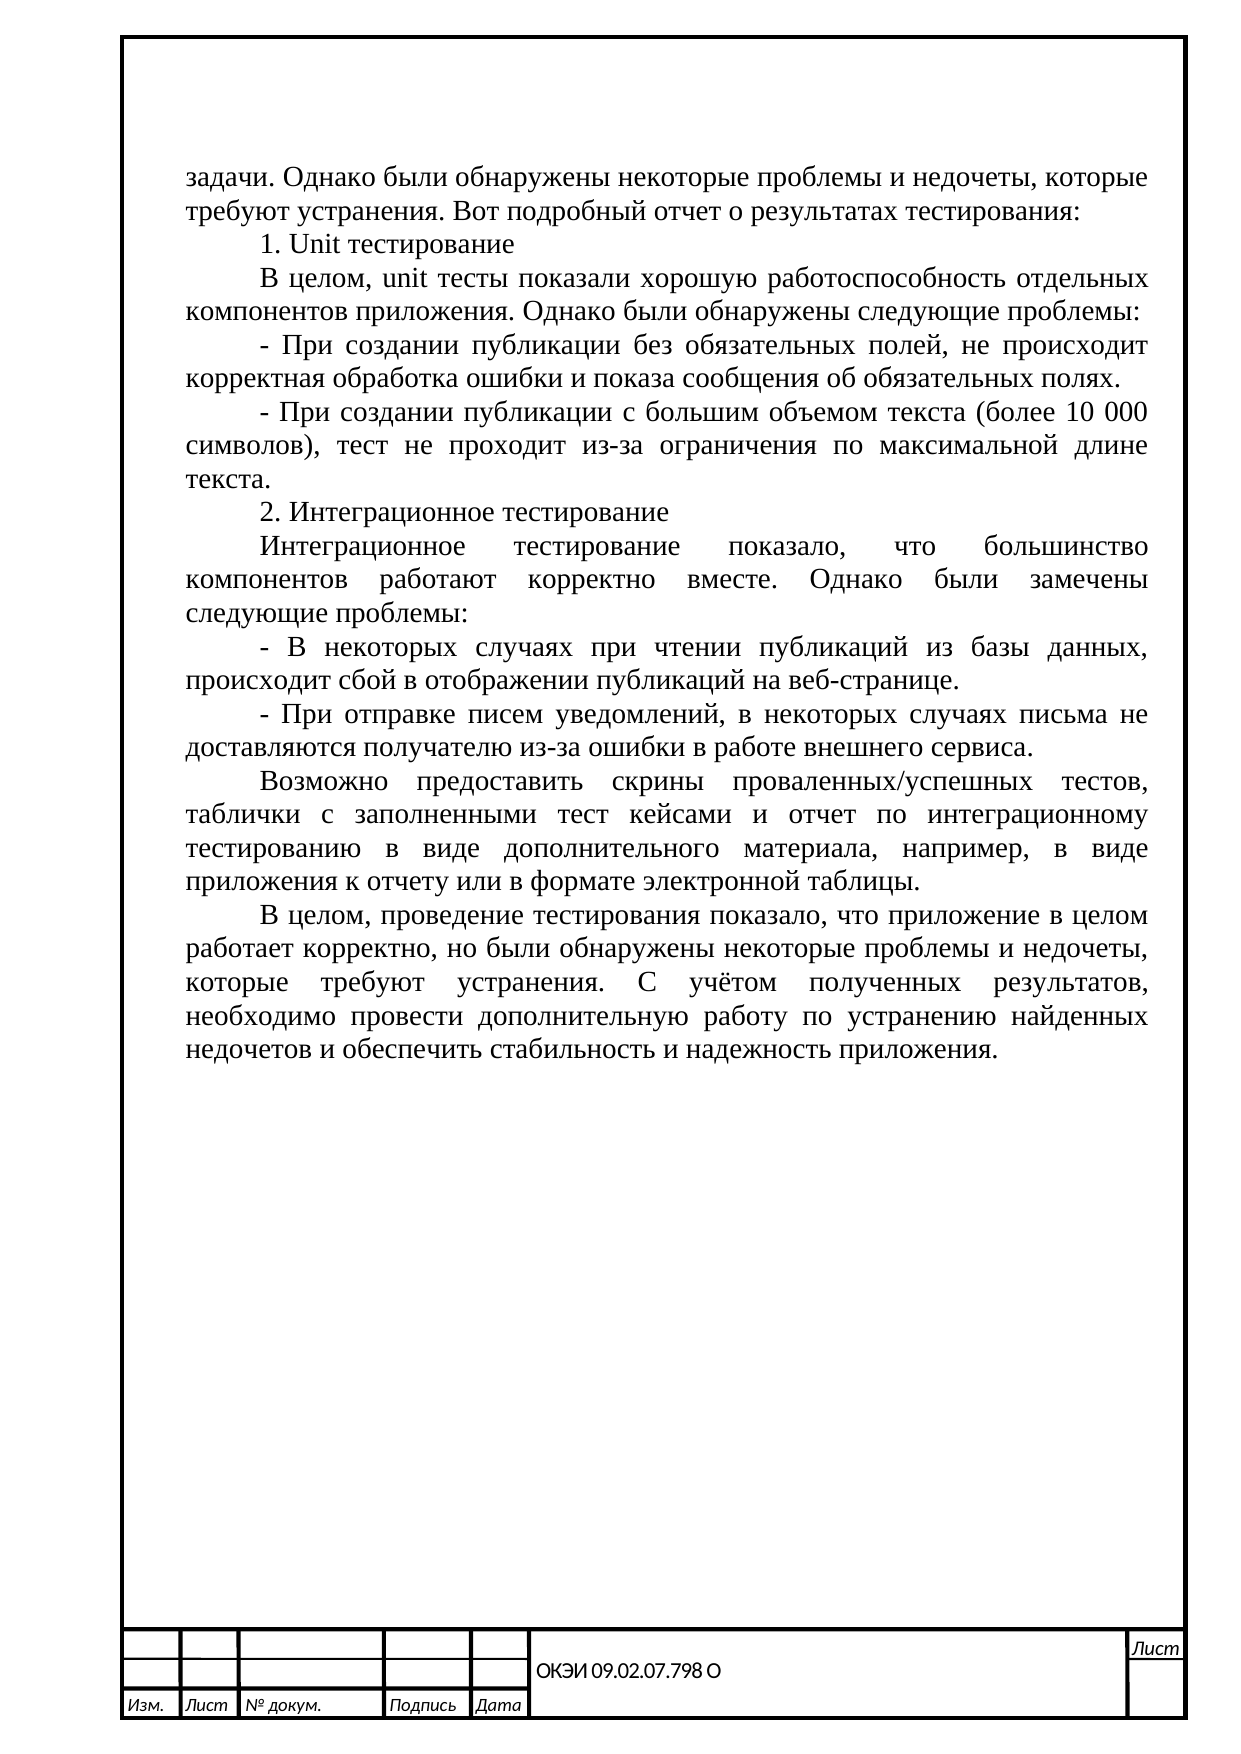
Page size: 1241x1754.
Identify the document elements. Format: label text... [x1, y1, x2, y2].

text В целом, unit тесты показали хорошую работоспособность отдельных компонентов приложения. Однако были обнаружены следующие проблемы: [185, 260, 1149, 327]
text Интеграционное тестирование показало, что большинство компонентов работают корректно вместе. Однако были замечены следующие проблемы: [185, 528, 1149, 629]
text - При создании публикации с большим объемом текста (более 10 000 символов), тест не проходит из-за ограничения по максимальной длине текста. [185, 394, 1149, 494]
text задачи. Однако были обнаружены некоторые проблемы и недочеты, которые требуют устранения. Вот подробный отчет о результатах тестирования: [185, 159, 1149, 226]
text - В некоторых случаях при чтении публикаций из базы данных, происходит сбой в отображении публикаций на веб-странице. [185, 629, 1149, 696]
text Возможно предоставить скрины проваленных/успешных тестов, таблички с заполненными тест кейсами и отчет по интеграционному тестированию в виде дополнительного материала, например, в виде приложения к отчету или в формате электронной таблицы. [185, 763, 1149, 897]
text - При создании публикации без обязательных полей, не происходит корректная обработка ошибки и показа сообщения об обязательных полях. [185, 327, 1149, 394]
text 2. Интеграционное тестирование [185, 494, 1149, 528]
text 1. Unit тестирование [185, 226, 1149, 260]
text В целом, проведение тестирования показало, что приложение в целом работает корректно, но были обнаружены некоторые проблемы и недочеты, которые требуют устранения. С учётом полученных результатов, необходимо провести дополнительную работу по устранению найденных недочетов и обеспечить стабильность и надежность приложения. [185, 897, 1149, 1065]
text - При отправке писем уведомлений, в некоторых случаях письма не доставляются получателю из-за ошибки в работе внешнего сервиса. [185, 696, 1149, 763]
